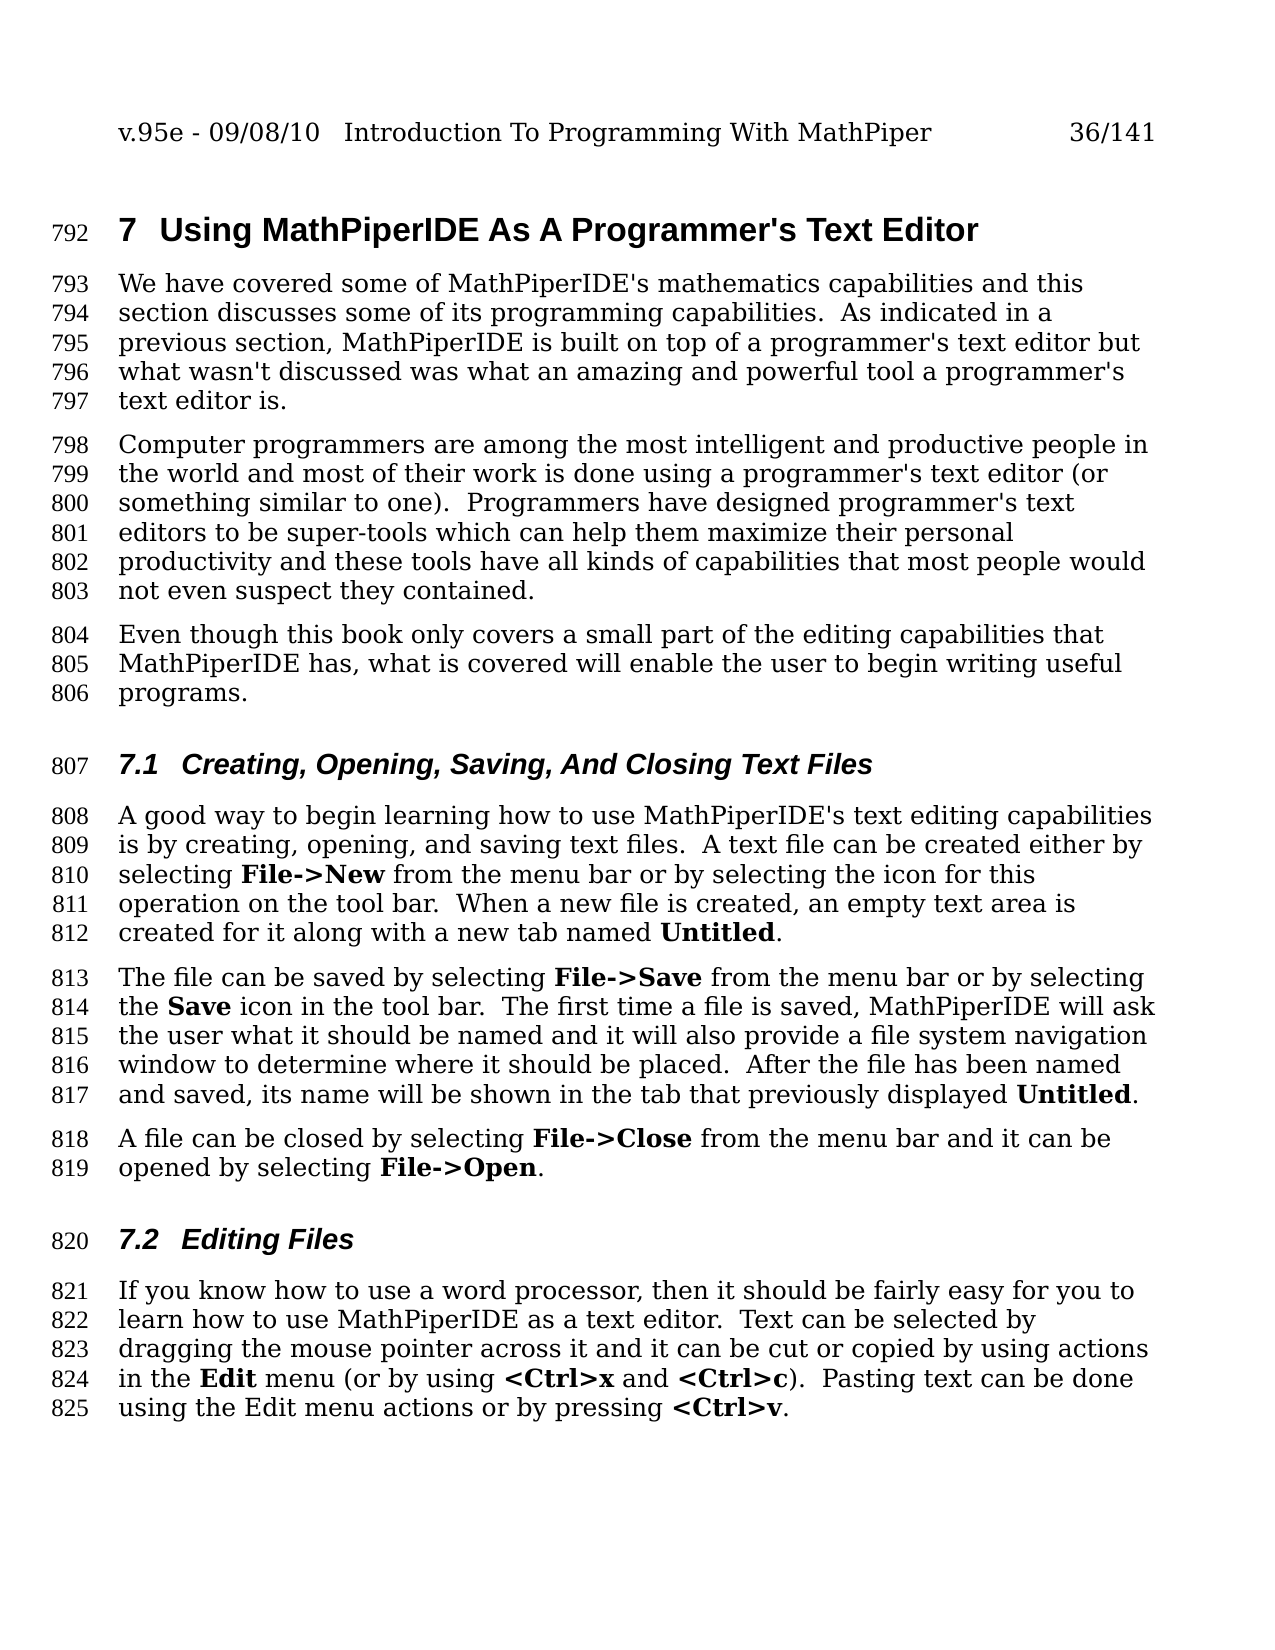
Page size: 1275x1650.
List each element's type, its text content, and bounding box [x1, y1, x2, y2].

text If you know how to use a word processor, then it should be fairly easy for you to learn how to use MathPiperIDE as a text editor. Text can be selected by dragging the mouse pointer across it and it can be cut or copied by using actions in the Edit menu (or by using <Ctrl>x and <Ctrl>c). Pasting text can be done using the Edit menu actions or by pressing <Ctrl>v. [118, 1276, 1157, 1422]
text A good way to begin learning how to use MathPiperIDE's text editing capabilities is by creating, opening, and saving text files. A text file can be created either by selecting File->New from the menu bar or by selecting the icon for this operation on the tool bar. When a new file is created, an empty text area is created for it along with a new tab named Untitled. [118, 801, 1157, 947]
text A file can be closed by selecting File->Close from the menu bar and it can be opened by selecting File->Open. [118, 1124, 1157, 1183]
text The file can be saved by selecting File->Save from the menu bar or by selecting the Save icon in the tool bar. The first time a file is saved, MathPiperIDE will ask the user what it should be named and it will also provide a file system navigation window to determine where it should be placed. After the file has been named and saved, its name will be shown in the tab that previously displayed Untitled. [118, 962, 1157, 1109]
text Even though this book only covers a small part of the editing capabilities that MathPiperIDE has, what is covered will enable the user to begin writing useful programs. [118, 620, 1157, 708]
text We have covered some of MathPiperIDE's mathematics capabilities and this section discusses some of its programming capabilities. As indicated in a previous section, MathPiperIDE is built on top of a programmer's text editor but what wasn't discussed was what an amazing and powerful tool a programmer's text editor is. [118, 269, 1157, 415]
subtitle Editing Files [118, 1222, 1157, 1255]
subtitle Creating, Opening, Saving, And Closing Text Files [118, 747, 1157, 780]
text Computer programmers are among the most intelligent and productive people in the world and most of their work is done using a programmer's text editor (or something similar to one). Programmers have designed programmer's text editors to be super-tools which can help them maximize their personal productivity and these tools have all kinds of capabilities that most people would not even suspect they contained. [118, 430, 1157, 605]
subtitle Using MathPiperIDE As A Programmer's Text Editor [118, 210, 1157, 248]
